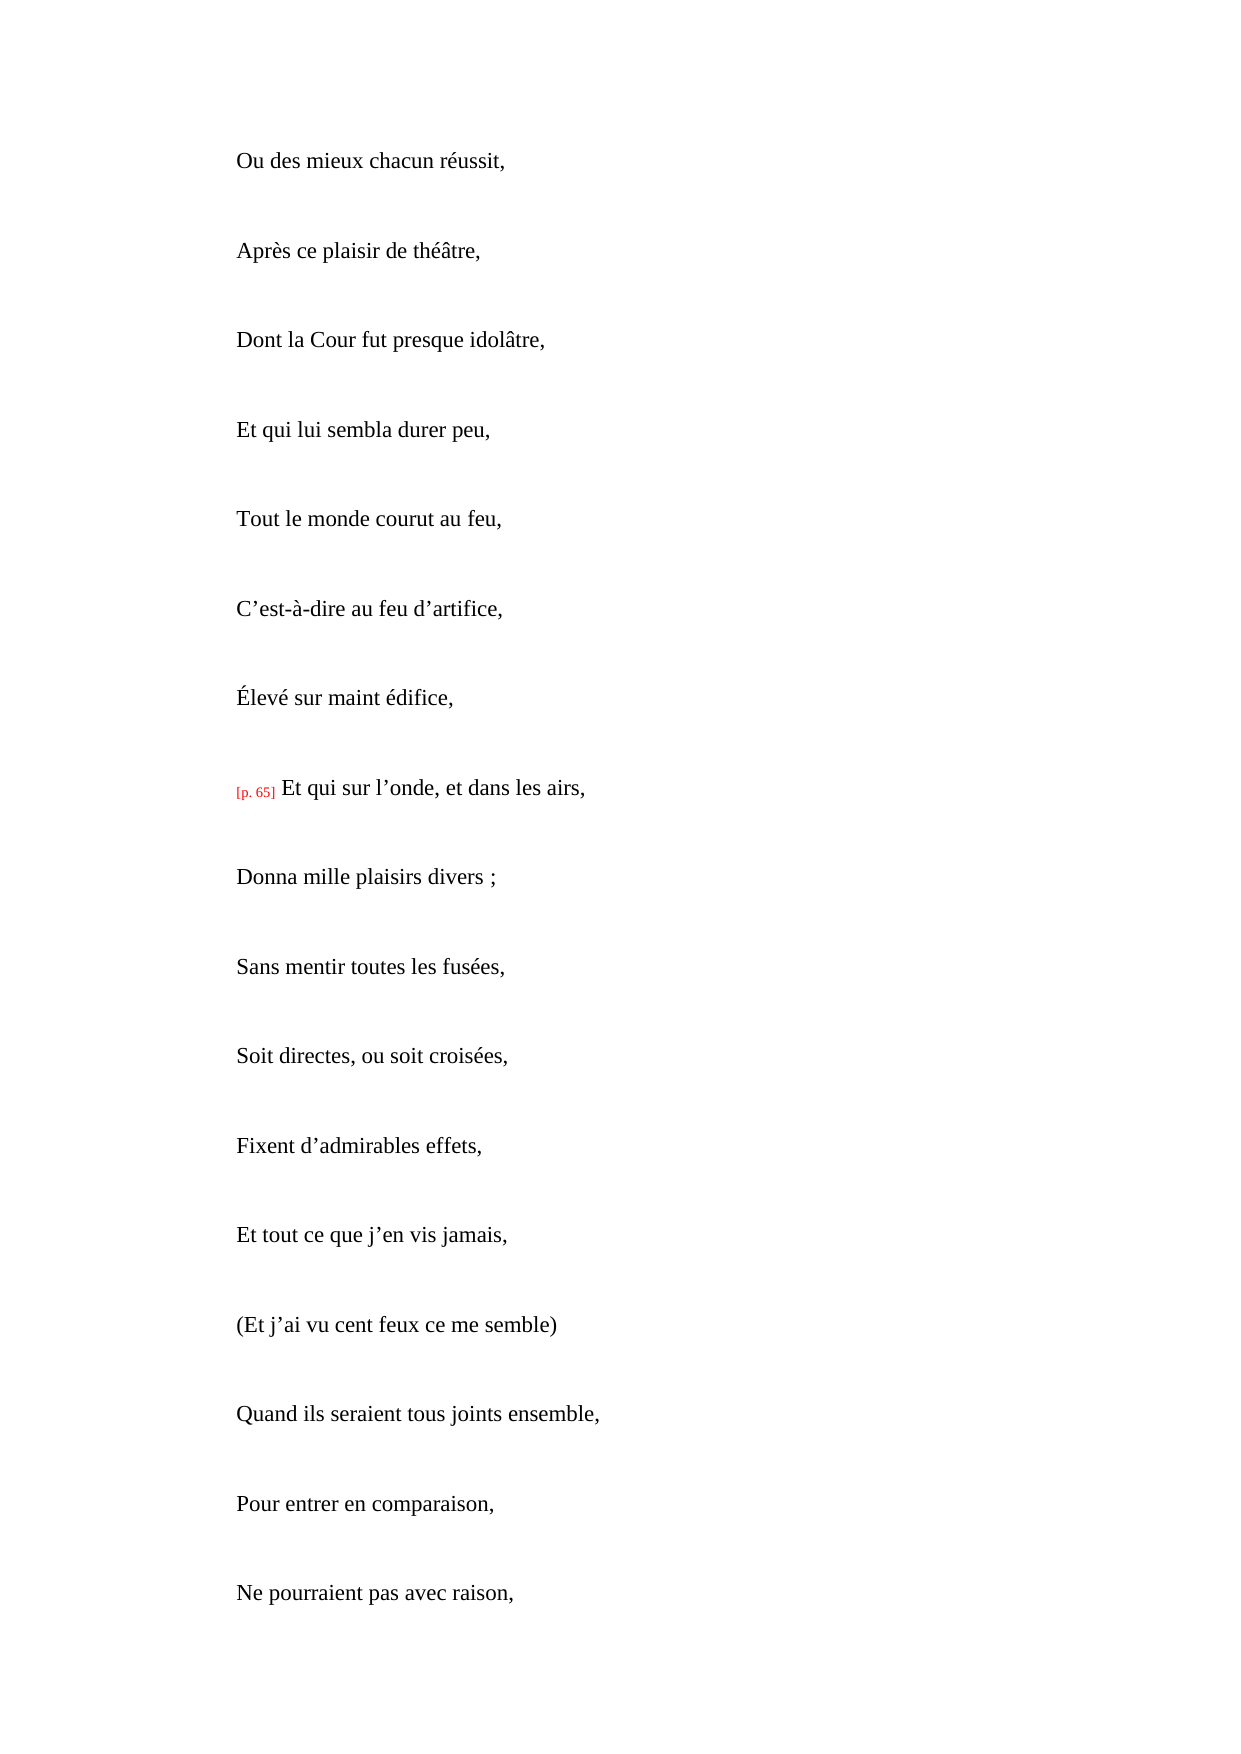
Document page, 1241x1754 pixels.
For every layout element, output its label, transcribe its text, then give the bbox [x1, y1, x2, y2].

text Soit directes, ou soit croisées, [236, 1042, 1093, 1069]
text C’est-à-dire au feu d’artifice, [236, 595, 1093, 621]
text Sans mentir toutes les fusées, [236, 953, 1093, 979]
text Donna mille plaisirs divers ; [236, 863, 1093, 890]
text Ou des mieux chacun réussit, [236, 148, 1093, 174]
text Tout le monde courut au feu, [236, 506, 1093, 532]
text (Et j’ai vu cent feux ce me semble) [236, 1311, 1093, 1337]
text Fixent d’admirables effets, [236, 1132, 1093, 1158]
text Ne pourraient pas avec raison, [236, 1579, 1093, 1606]
text Et qui lui sembla durer peu, [236, 416, 1093, 442]
text Et tout ce que j’en vis jamais, [236, 1221, 1093, 1248]
text Pour entrer en comparaison, [236, 1490, 1093, 1516]
text Élevé sur maint édifice, [236, 684, 1093, 711]
text Après ce plaisir de théâtre, [236, 237, 1093, 263]
text [p. 65] Et qui sur l’onde, et dans les airs, [236, 774, 1093, 800]
text Quand ils seraient tous joints ensemble, [236, 1400, 1093, 1427]
text Dont la Cour fut presque idolâtre, [236, 327, 1093, 353]
